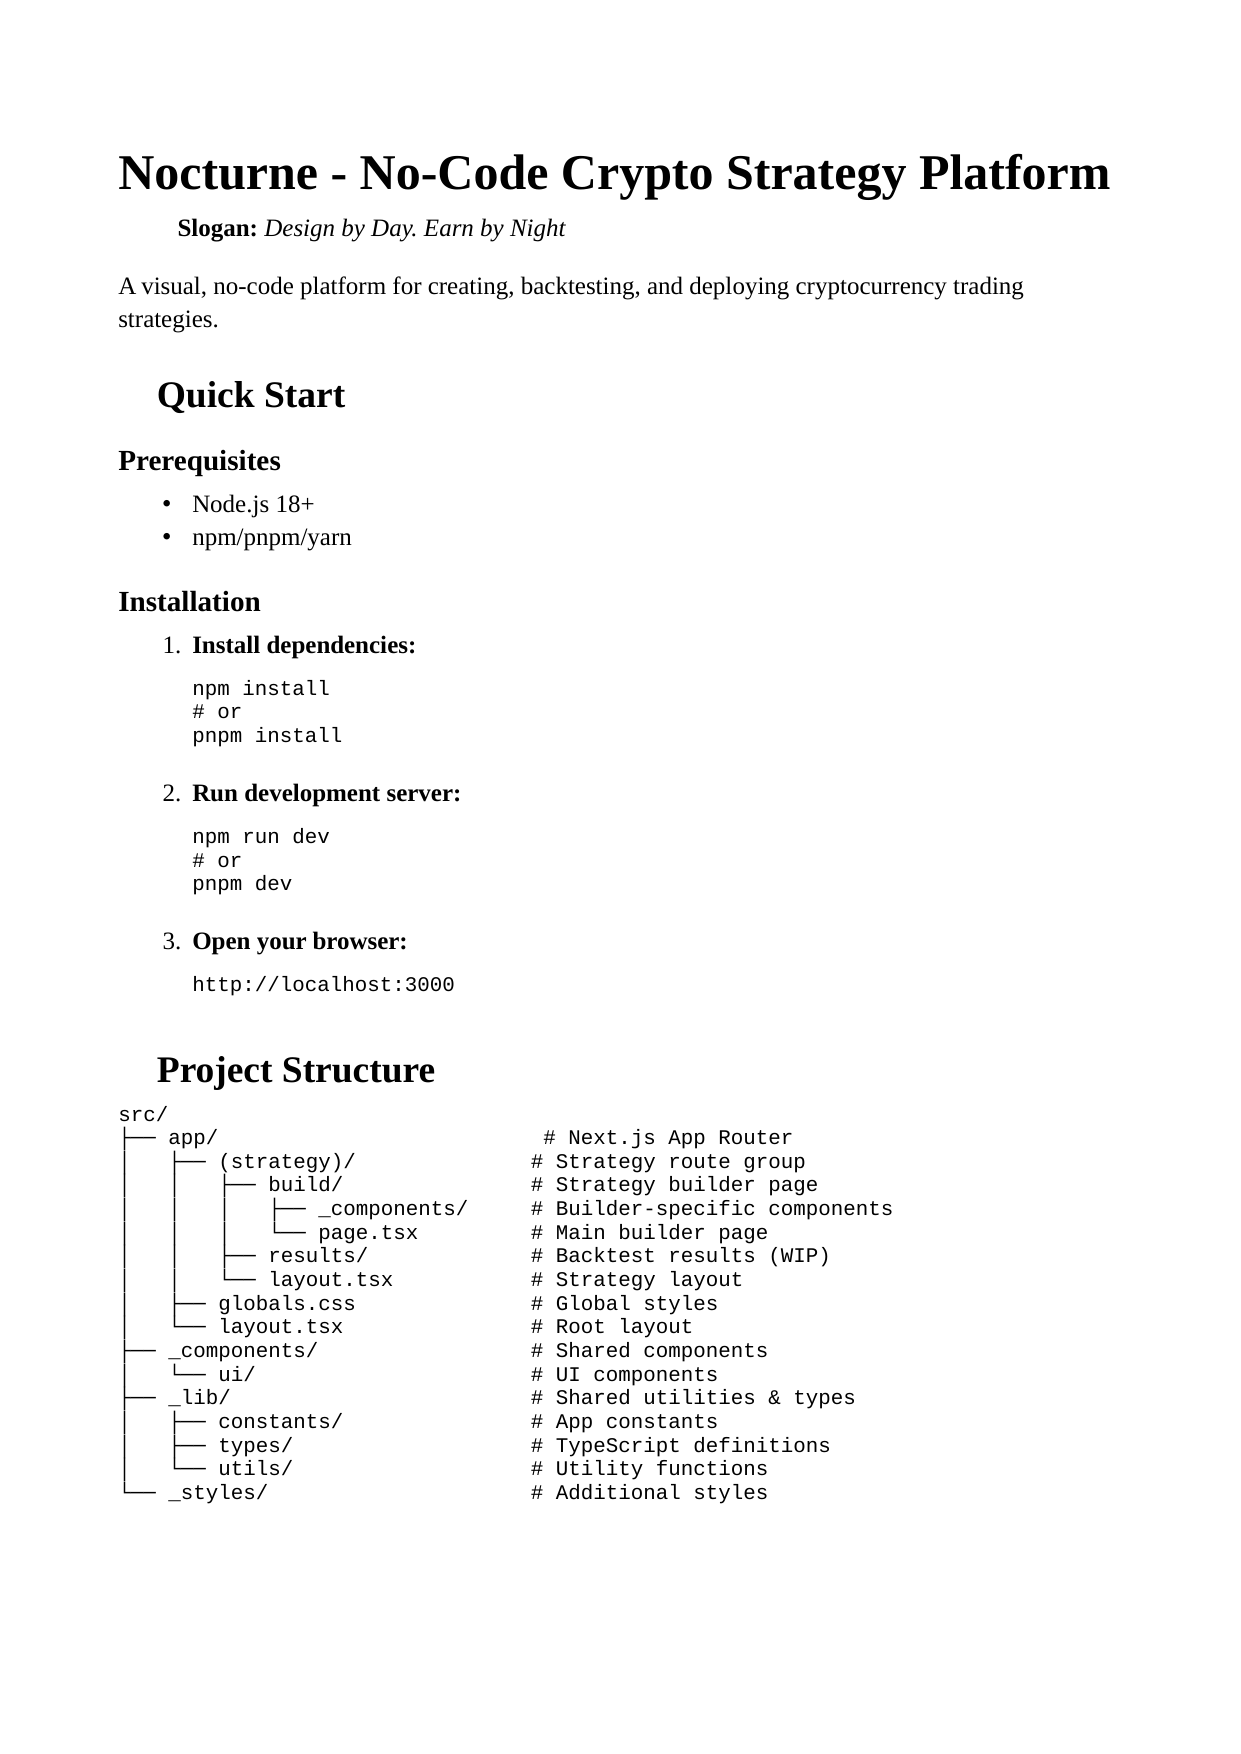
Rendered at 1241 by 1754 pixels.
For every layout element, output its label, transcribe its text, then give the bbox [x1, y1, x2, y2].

text Slogan: Design by Day. Earn by Night [177, 213, 1063, 242]
text └── _styles/ # Additional styles [118, 1482, 1122, 1506]
text │ │ │ └── page.tsx # Main builder page [125, 1222, 174, 1245]
subtitle Installation [118, 584, 1122, 618]
subtitle Nocturne - No-Code Crypto Strategy Platform [118, 143, 1122, 201]
text A visual, no-code platform for creating, backtesting, and deploying cryptocurrency trading strategies. [118, 271, 1122, 333]
text ├── _lib/ # Shared utilities & types [118, 1387, 1122, 1411]
text ├── app/ # Next.js App Router [118, 1127, 1122, 1151]
list Open your browser: [162, 926, 1122, 955]
text │ └── layout.tsx # Root layout [118, 1316, 1122, 1340]
text │ ├── constants/ # App constants [125, 1411, 174, 1434]
subtitle 📁 Project Structure [118, 1048, 1122, 1091]
text │ ├── globals.css # Global styles [175, 1293, 1122, 1316]
text │ ├── (strategy)/ # Strategy route group [175, 1151, 1122, 1174]
list Node.js 18+ [162, 489, 1122, 518]
subtitle Prerequisites [118, 443, 1122, 477]
text │ │ └── layout.tsx # Strategy layout [118, 1269, 1122, 1293]
text ├── _components/ # Shared components [118, 1340, 1122, 1364]
text │ │ │ ├── _components/ # Builder-specific components [118, 1198, 1122, 1222]
text │ ├── globals.css # Global styles [125, 1293, 174, 1316]
text │ └── utils/ # Utility functions [118, 1458, 1122, 1482]
text │ ├── constants/ # App constants [175, 1411, 1122, 1434]
list npm/pnpm/yarn [162, 522, 1122, 551]
text │ │ │ └── page.tsx # Main builder page [225, 1222, 1122, 1245]
list npm install [162, 678, 1122, 702]
text │ │ ├── results/ # Backtest results (WIP) [118, 1245, 1122, 1269]
text │ ├── types/ # TypeScript definitions [118, 1434, 1122, 1458]
list Run development server: [162, 778, 1122, 807]
text │ │ │ └── page.tsx # Main builder page [175, 1222, 224, 1245]
text │ │ ├── build/ # Strategy builder page [118, 1174, 1122, 1198]
list pnpm dev [162, 873, 1122, 897]
list npm run dev [162, 826, 1122, 849]
text │ ├── (strategy)/ # Strategy route group [125, 1151, 174, 1174]
list http://localhost:3000 [162, 974, 1122, 998]
list # or [162, 849, 1122, 873]
list # or [162, 702, 1122, 725]
subtitle 🚀 Quick Start [118, 373, 1122, 416]
text src/ [118, 1103, 1122, 1127]
text │ └── ui/ # UI components [125, 1364, 1122, 1387]
list pnpm install [162, 725, 1122, 749]
list Install dependencies: [162, 630, 1122, 659]
